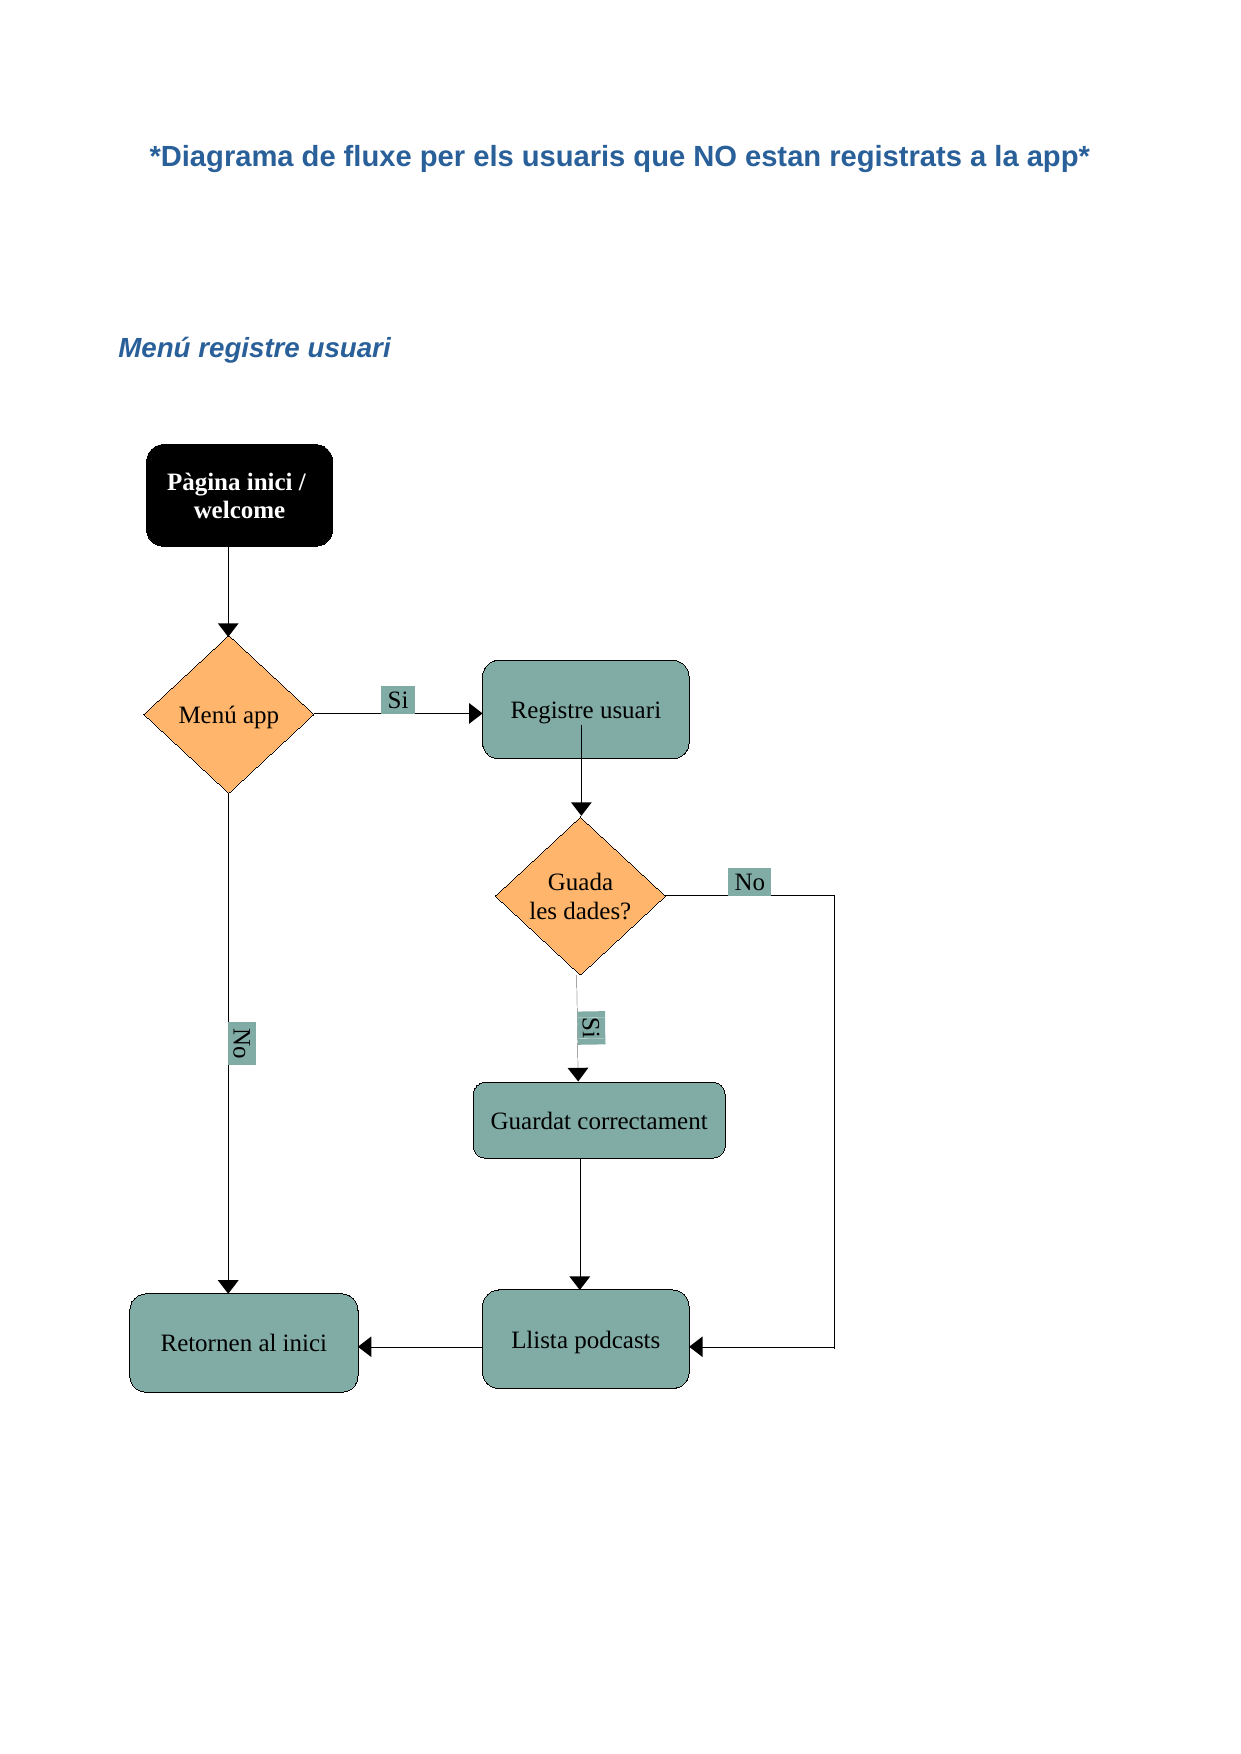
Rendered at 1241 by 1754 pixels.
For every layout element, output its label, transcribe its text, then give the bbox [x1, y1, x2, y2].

subtitle *Diagrama de fluxe per els usuaris que NO estan registrats a la app* [118, 139, 1122, 172]
subtitle Menú registre usuari [118, 332, 1122, 363]
